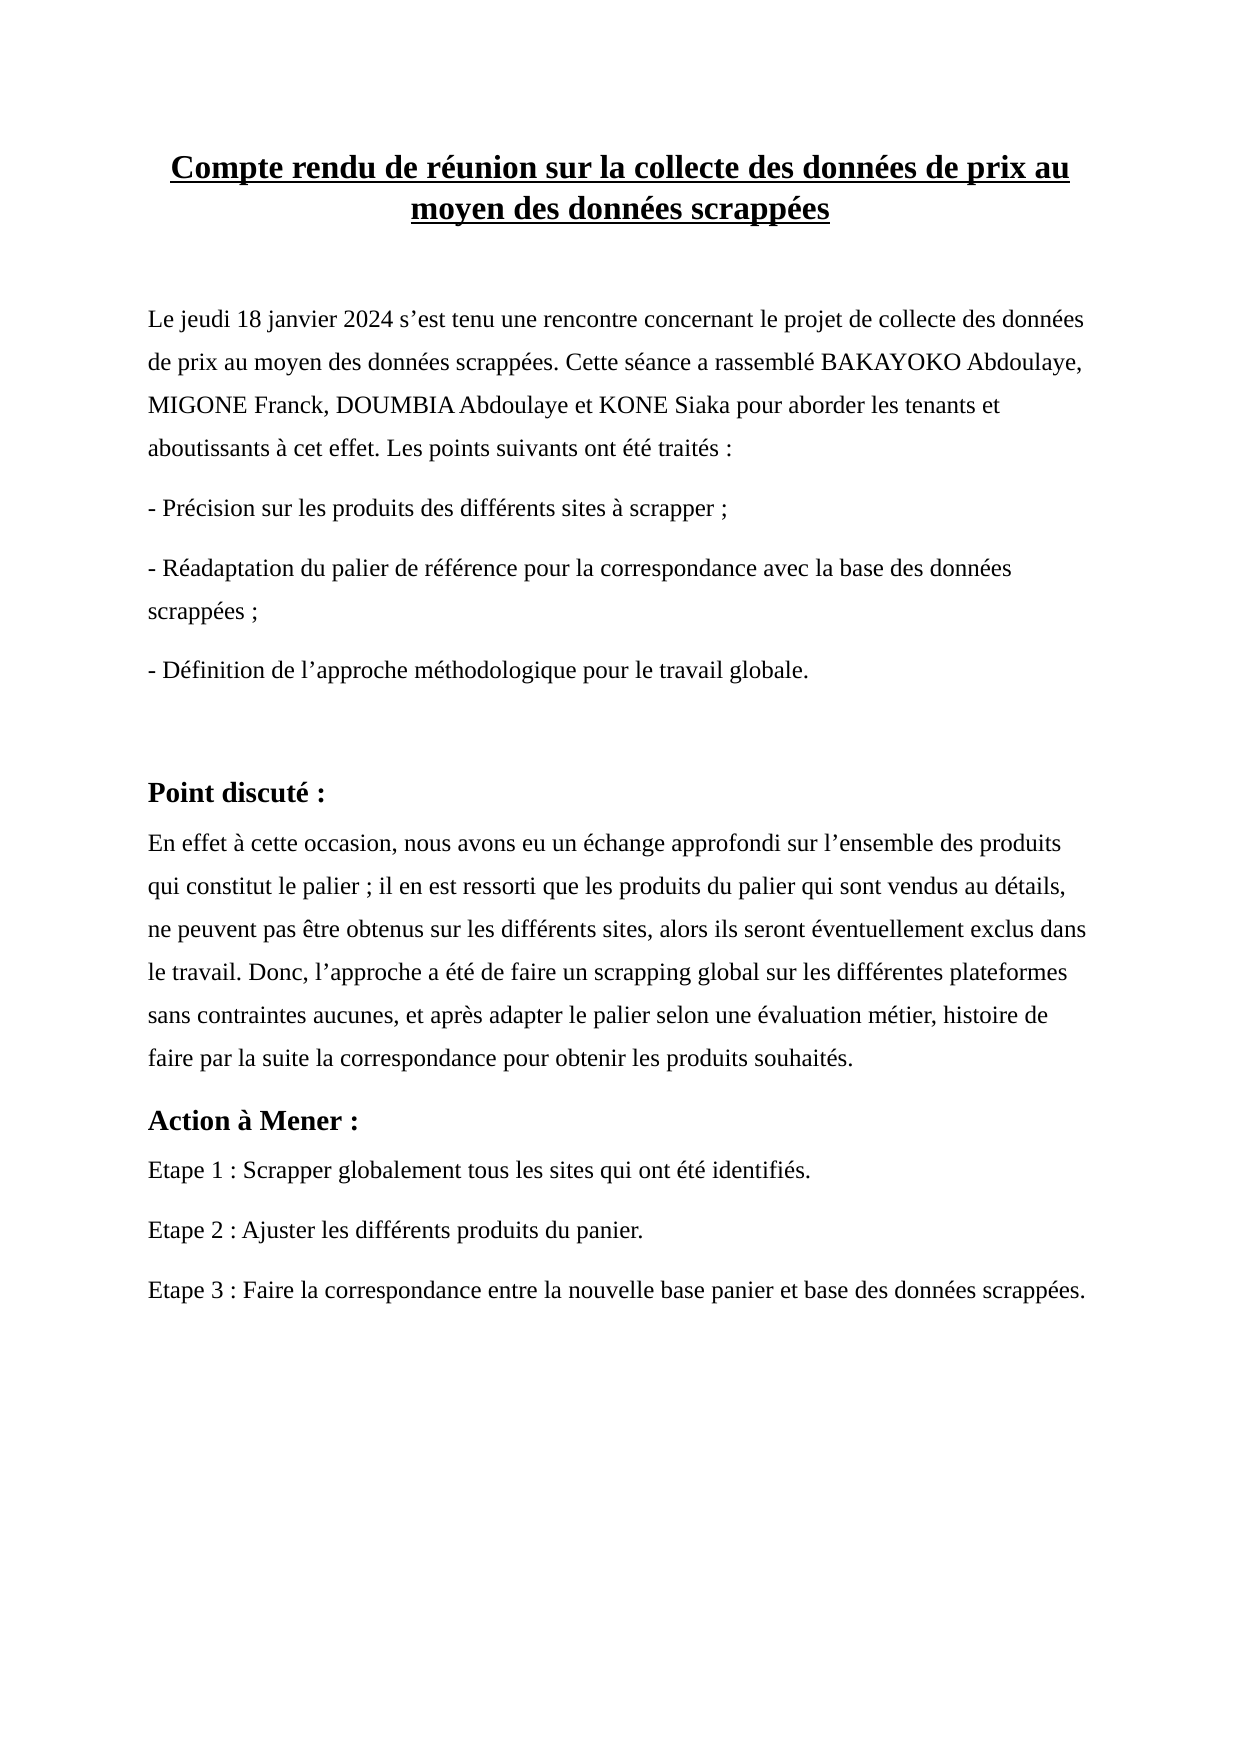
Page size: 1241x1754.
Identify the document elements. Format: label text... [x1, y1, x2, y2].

text - Réadaptation du palier de référence pour la correspondance avec la base des données scrappées ; [148, 553, 1093, 624]
text Le jeudi 18 janvier 2024 s’est tenu une rencontre concernant le projet de collecte des données de prix au moyen des données scrappées. Cette séance a rassemblé BAKAYOKO Abdoulaye, MIGONE Franck, DOUMBIA Abdoulaye et KONE Siaka pour aborder les tenants et aboutissants à cet effet. Les points suivants ont été traités : [148, 304, 1093, 462]
text - Définition de l’approche méthodologique pour le travail globale. [148, 656, 1093, 684]
text Action à Mener : [148, 1103, 1093, 1137]
text Point discuté : [148, 775, 1093, 809]
text - Précision sur les produits des différents sites à scrapper ; [148, 493, 1093, 522]
text Compte rendu de réunion sur la collecte des données de prix au moyen des données scrappées [148, 148, 1093, 227]
text Etape 2 : Ajuster les différents produits du panier. [148, 1215, 1093, 1244]
text En effet à cette occasion, nous avons eu un échange approfondi sur l’ensemble des produits qui constitut le palier ; il en est ressorti que les produits du palier qui sont vendus au détails, ne peuvent pas être obtenus sur les différents sites, alors ils seront éventuellement exclus dans le travail. Donc, l’approche a été de faire un scrapping global sur les différentes plateformes sans contraintes aucunes, et après adapter le palier selon une évaluation métier, histoire de faire par la suite la correspondance pour obtenir les produits souhaités. [148, 828, 1093, 1072]
text Etape 1 : Scrapper globalement tous les sites qui ont été identifiés. [148, 1156, 1093, 1184]
text Etape 3 : Faire la correspondance entre la nouvelle base panier et base des données scrappées. [148, 1275, 1093, 1304]
